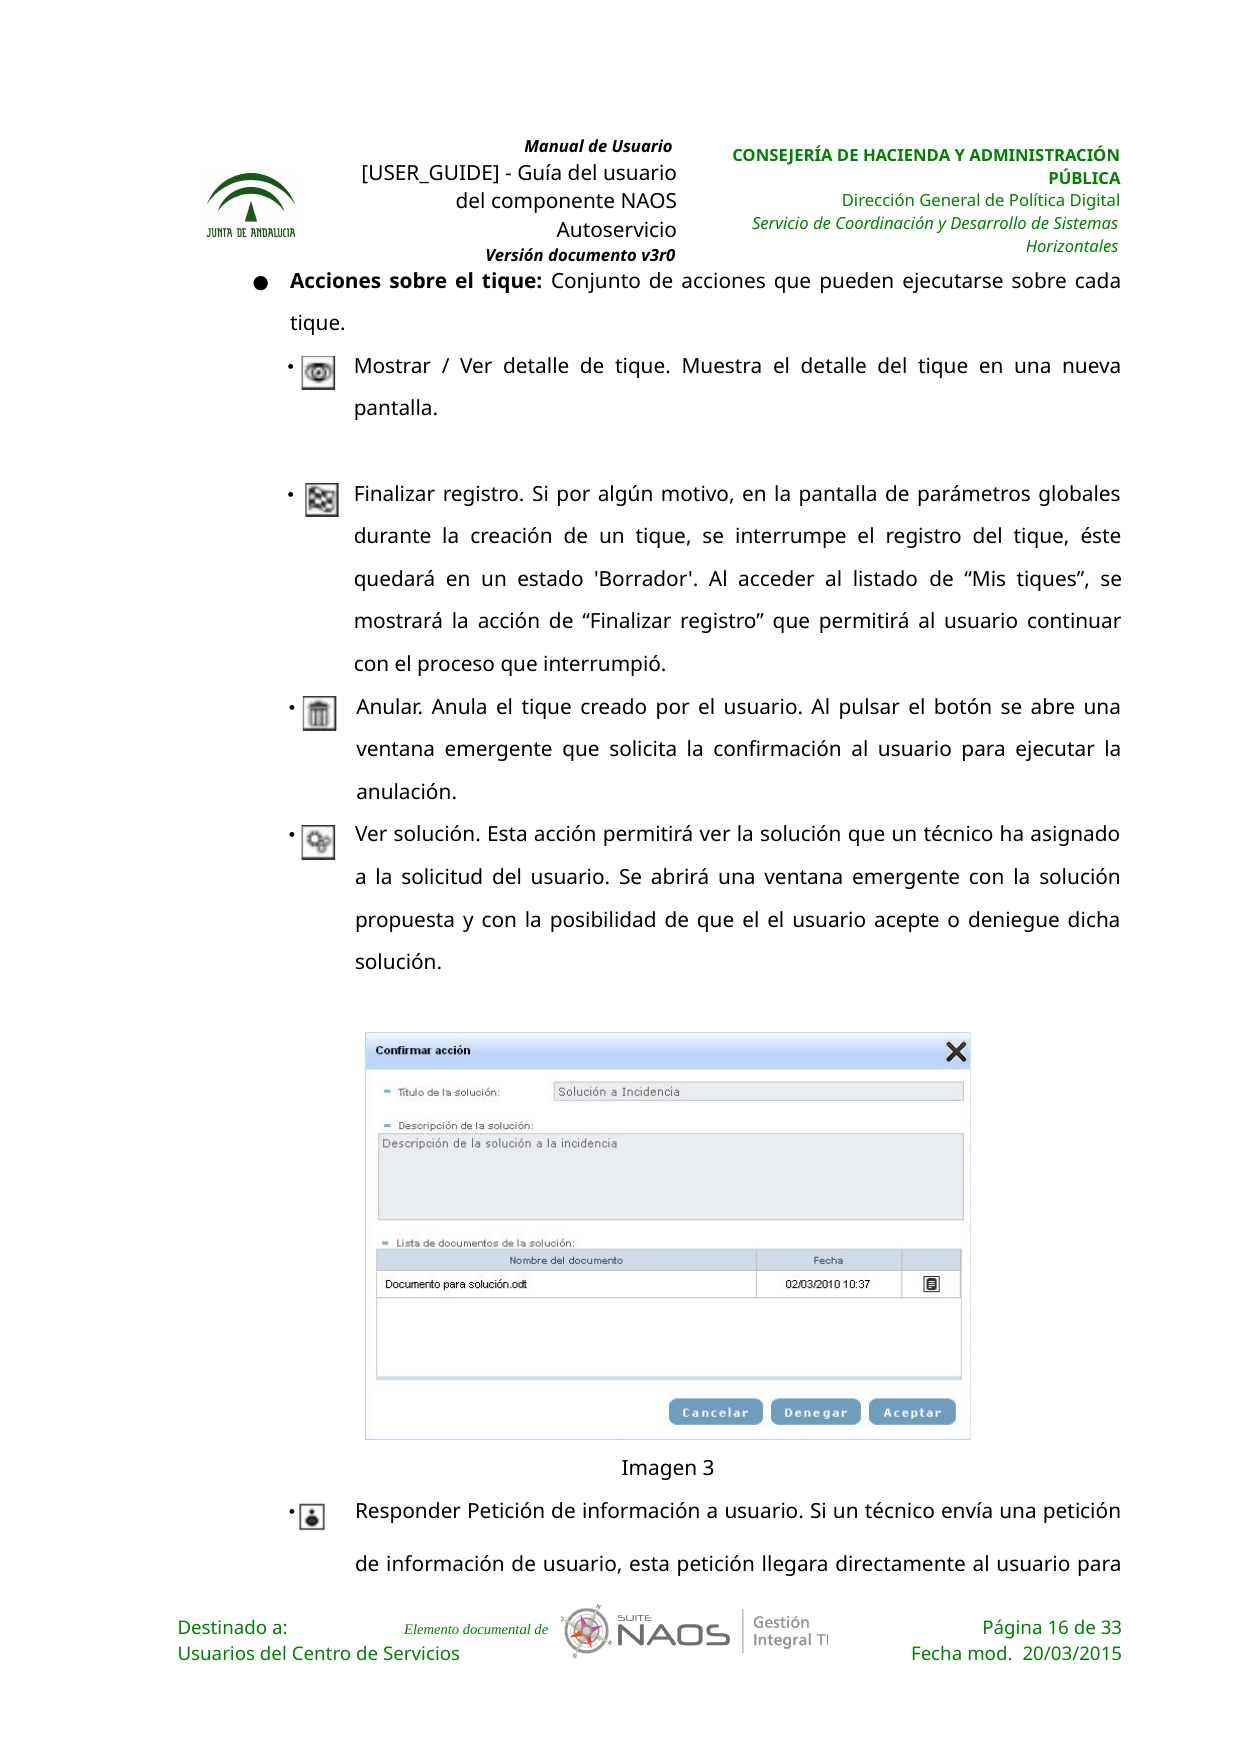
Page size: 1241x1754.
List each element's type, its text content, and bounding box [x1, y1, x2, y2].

list Anular. Anula el tique creado por el usuario. Al pulsar el botón se abre una ventana emergente que solicita la confirmación al usuario para ejecutar la anulación. [288, 692, 1122, 805]
text Imagen 3 [213, 1453, 1122, 1482]
picture [560, 1604, 829, 1658]
picture [302, 696, 337, 731]
picture [201, 173, 298, 241]
list Finalizar registro. Si por algún motivo, en la pantalla de parámetros globales durante la creación de un tique, se interrumpe el registro del tique, éste quedará en un estado 'Borrador'. Al acceder al listado de “Mis tiques”, se mostrará la acción de “Finalizar registro” que permitirá al usuario continuar con el proceso que interrumpió. [287, 479, 1122, 678]
picture [305, 483, 339, 517]
list Responder Petición de información a usuario. Si un técnico envía una petición de información de usuario, esta petición llegara directamente al usuario para [288, 1496, 1122, 1577]
picture [301, 825, 336, 860]
picture [295, 1502, 328, 1535]
picture [365, 1032, 971, 1440]
list Ver solución. Esta acción permitirá ver la solución que un técnico ha asignado a la solicitud del usuario. Se abrirá una ventana emergente con la solución propuesta y con la posibilidad de que el el usuario acepte o deniegue dicha solución. [288, 819, 1122, 976]
list Mostrar / Ver detalle de tique. Muestra el detalle del tique en una nueva pantalla. [287, 351, 1122, 422]
picture [301, 356, 336, 390]
list Acciones sobre el tique: Conjunto de acciones que pueden ejecutarse sobre cada tique. [252, 266, 1122, 337]
